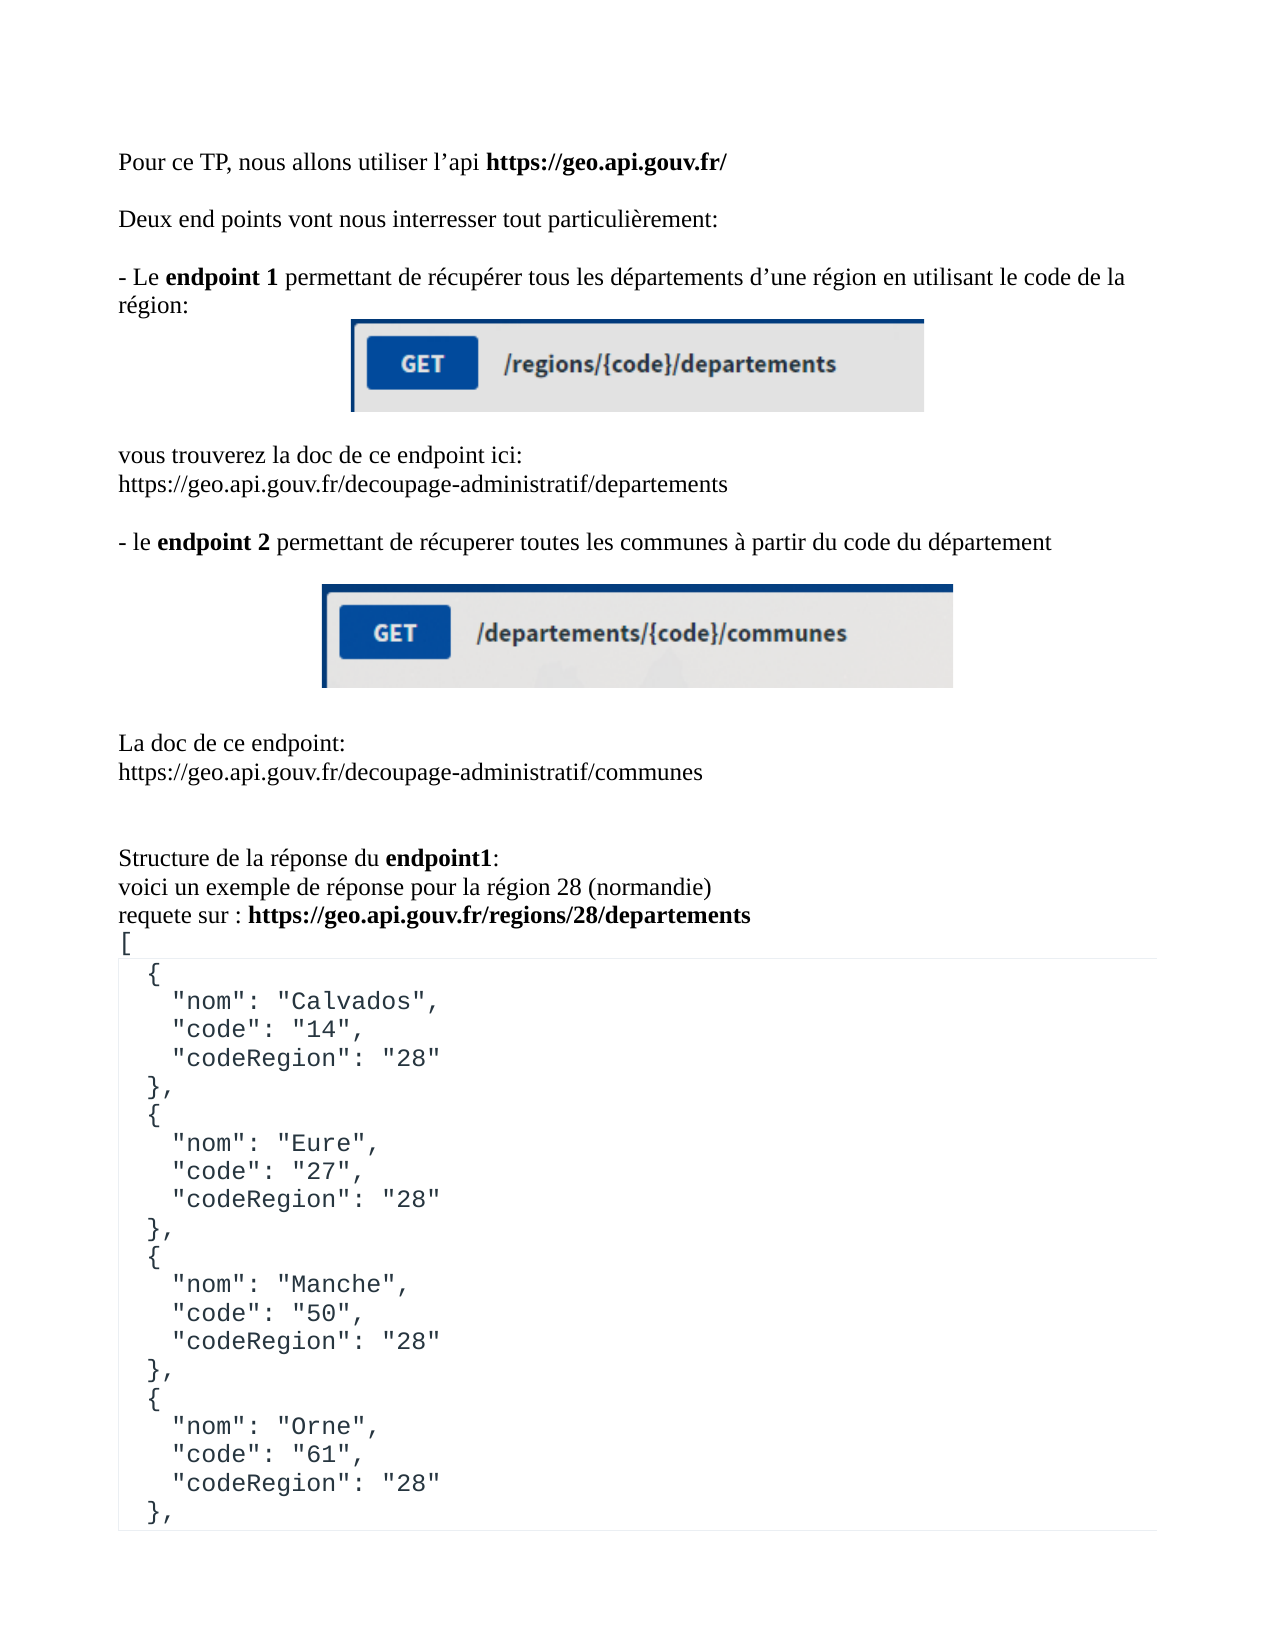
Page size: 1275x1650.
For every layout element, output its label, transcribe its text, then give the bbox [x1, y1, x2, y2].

text "nom": "Manche", [119, 1269, 1157, 1297]
text - le endpoint 2 permettant de récuperer toutes les communes à partir du code du département [118, 527, 1157, 555]
text voici un exemple de réponse pour la région 28 (normandie) [118, 872, 1157, 900]
text "nom": "Calvados", [119, 986, 1157, 1014]
text La doc de ce endpoint: [118, 728, 1157, 757]
text }, [119, 1354, 1157, 1382]
text [ [118, 929, 1157, 957]
text "codeRegion": "28" [119, 1184, 1157, 1212]
text "codeRegion": "28" [119, 1042, 1157, 1071]
text - Le endpoint 1 permettant de récupérer tous les départements d’une région en utilisant le code de la région: [118, 262, 1157, 319]
picture [321, 584, 954, 688]
text { [119, 959, 1157, 986]
text "code": "61", [119, 1439, 1157, 1467]
text Deux end points vont nous interresser tout particulièrement: [118, 204, 1157, 233]
text { [119, 1099, 1157, 1127]
text Pour ce TP, nous allons utiliser l’api https://geo.api.gouv.fr/ [118, 147, 1157, 176]
text https://geo.api.gouv.fr/decoupage-administratif/communes [118, 757, 1157, 785]
text "codeRegion": "28" [119, 1326, 1157, 1354]
text { [119, 1241, 1157, 1269]
text "nom": "Eure", [119, 1127, 1157, 1156]
text }, [119, 1212, 1157, 1241]
text requete sur : https://geo.api.gouv.fr/regions/28/departements [118, 900, 1157, 929]
text https://geo.api.gouv.fr/decoupage-administratif/departements [118, 469, 1157, 498]
picture [350, 319, 925, 412]
text }, [119, 1071, 1157, 1099]
text "code": "27", [119, 1156, 1157, 1184]
text vous trouverez la doc de ce endpoint ici: [118, 440, 1157, 469]
text }, [119, 1496, 1157, 1530]
text "nom": "Orne", [119, 1411, 1157, 1439]
text "code": "50", [119, 1297, 1157, 1326]
text "codeRegion": "28" [119, 1467, 1157, 1496]
text "code": "14", [119, 1014, 1157, 1042]
text Structure de la réponse du endpoint1: [118, 843, 1157, 872]
text { [119, 1382, 1157, 1411]
